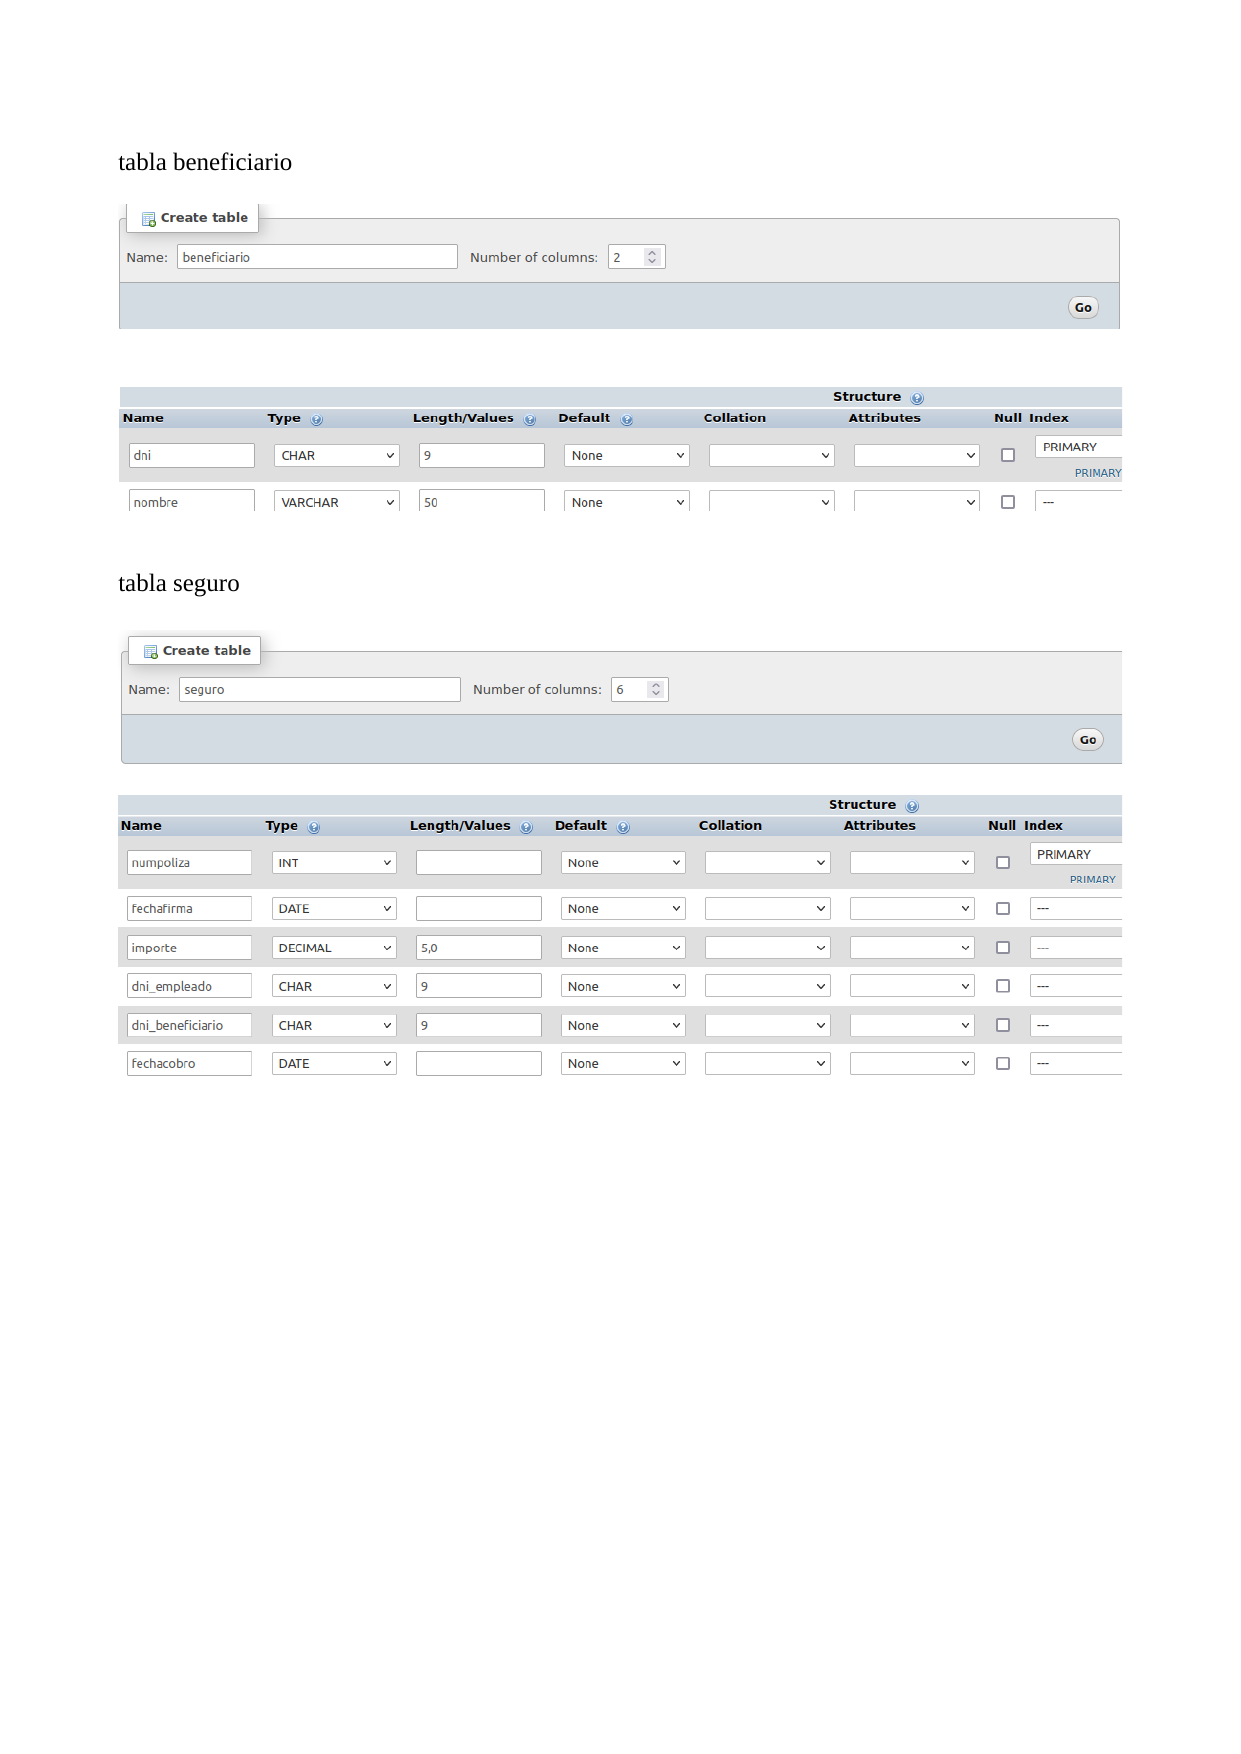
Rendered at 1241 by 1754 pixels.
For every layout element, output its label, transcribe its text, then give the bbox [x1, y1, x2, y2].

picture [118, 385, 1123, 511]
text tabla beneficiario [118, 147, 1122, 176]
picture [118, 630, 1123, 765]
text tabla seguro [118, 568, 1122, 597]
picture [118, 204, 1123, 329]
picture [118, 795, 1123, 1080]
